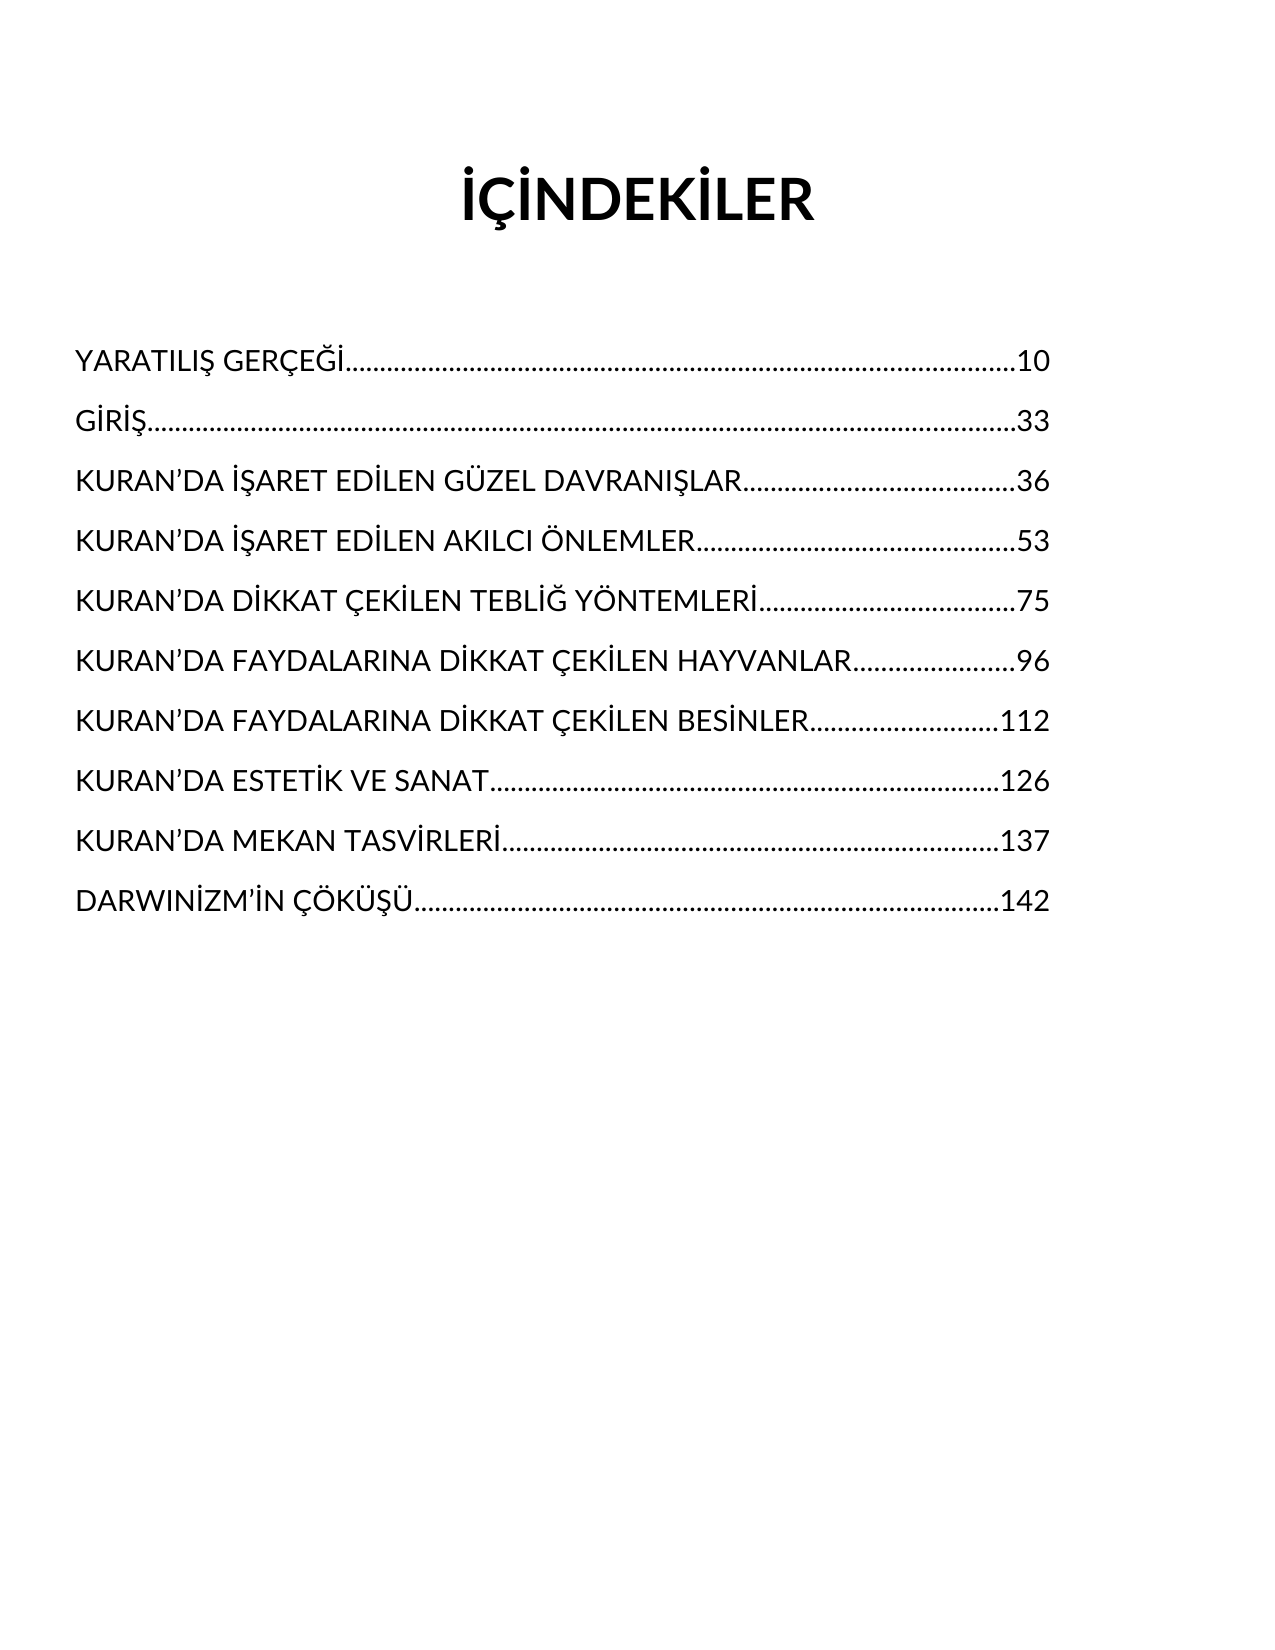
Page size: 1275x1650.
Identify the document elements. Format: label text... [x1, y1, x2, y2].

subtitle GİRİŞ 33 [75, 403, 1200, 438]
subtitle İÇİNDEKİLER [75, 162, 1200, 232]
subtitle KURAN’DA FAYDALARINA DİKKAT ÇEKİLEN BESİNLER 112 [75, 703, 1200, 738]
subtitle KURAN’DA DİKKAT ÇEKİLEN TEBLİĞ YÖNTEMLERİ 75 [75, 583, 1200, 618]
subtitle KURAN’DA MEKAN TASVİRLERİ 137 [75, 823, 1200, 858]
subtitle KURAN’DA FAYDALARINA DİKKAT ÇEKİLEN HAYVANLAR 96 [75, 643, 1200, 678]
subtitle DARWINİZM’İN ÇÖKÜŞÜ 142 [75, 883, 1200, 918]
subtitle KURAN’DA İŞARET EDİLEN AKILCI ÖNLEMLER 53 [75, 523, 1200, 558]
subtitle KURAN’DA ESTETİK VE SANAT 126 [75, 763, 1200, 798]
subtitle YARATILIŞ GERÇEĞİ 10 [75, 343, 1200, 378]
subtitle KURAN’DA İŞARET EDİLEN GÜZEL DAVRANIŞLAR 36 [75, 463, 1200, 498]
